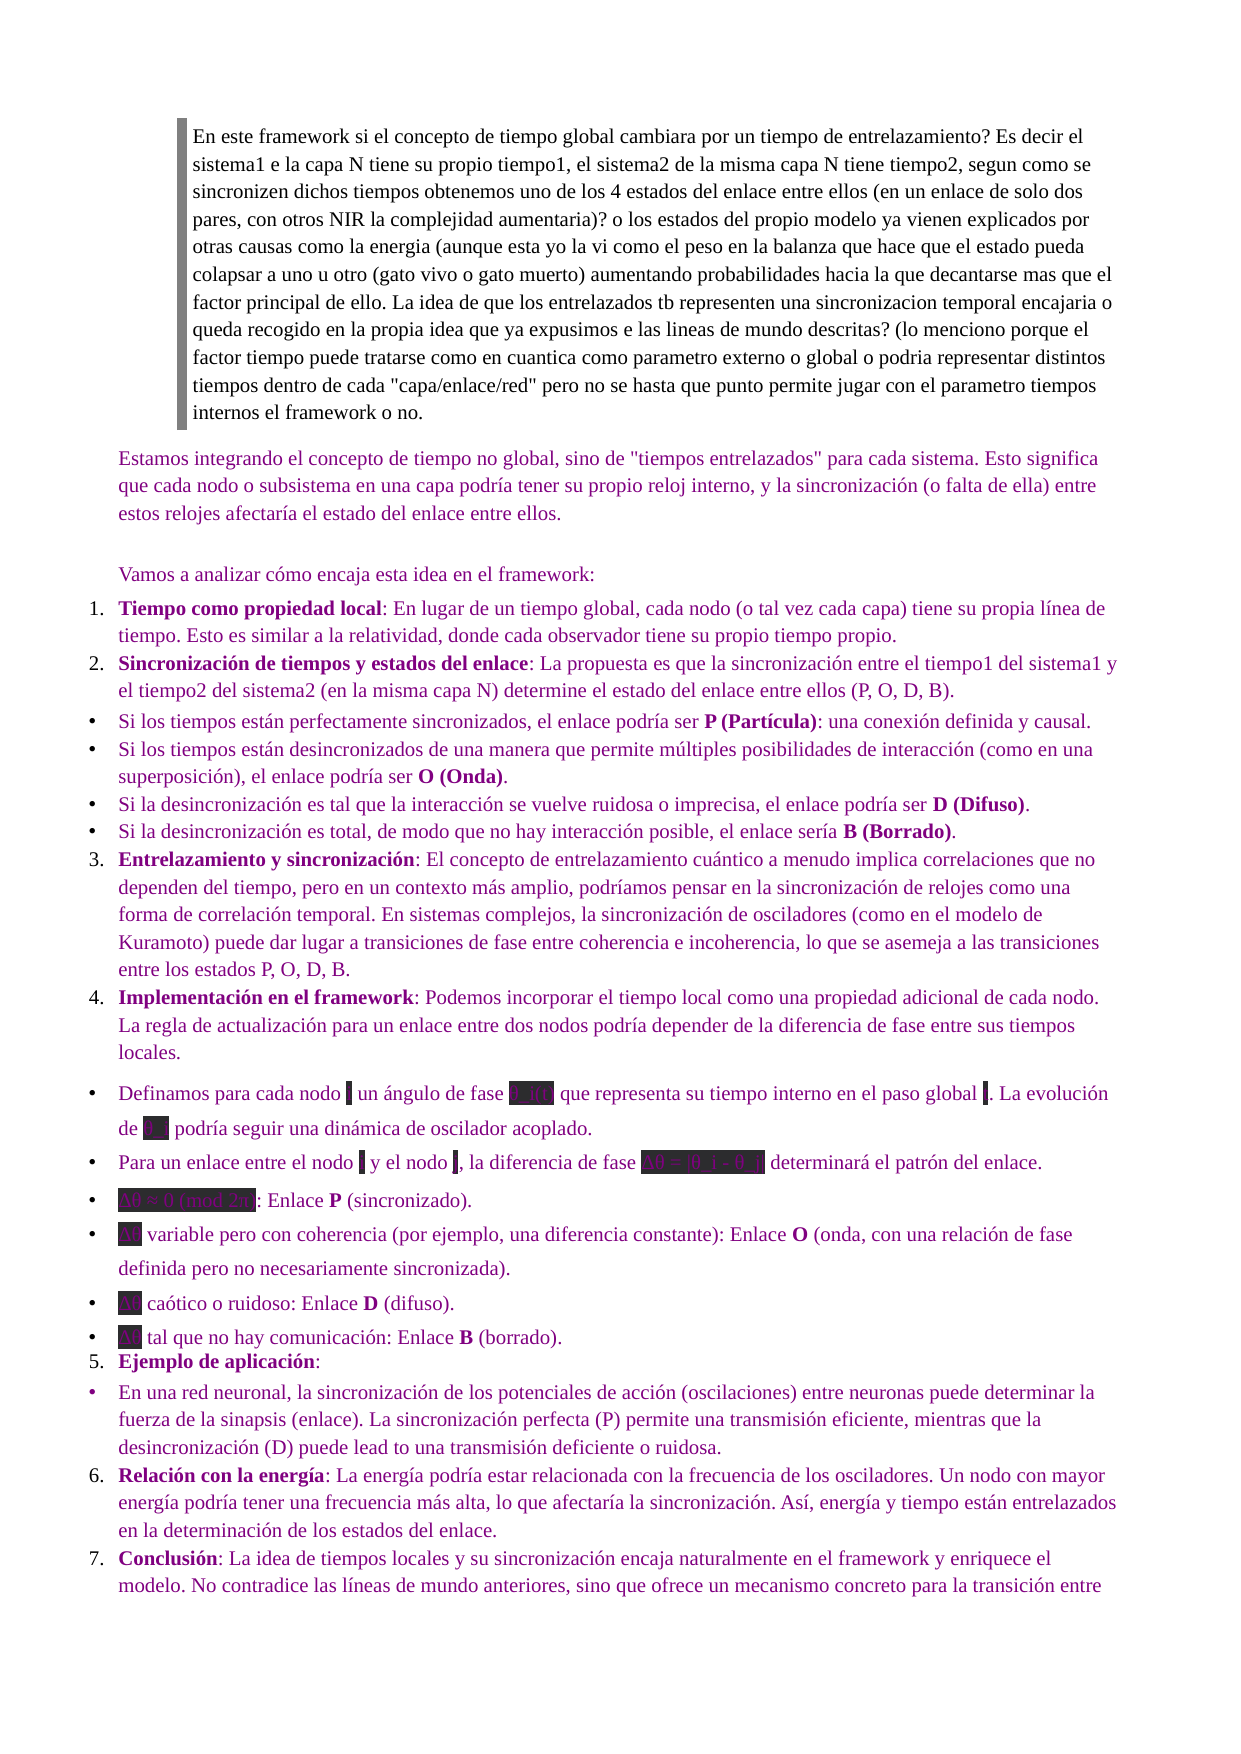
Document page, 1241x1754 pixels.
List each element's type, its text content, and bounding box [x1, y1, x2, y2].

text En este framework si el concepto de tiempo global cambiara por un tiempo de entrelazamiento? Es decir el sistema1 e la capa N tiene su propio tiempo1, el sistema2 de la misma capa N tiene tiempo2, segun como se sincronizen dichos tiempos obtenemos uno de los 4 estados del enlace entre ellos (en un enlace de solo dos pares, con otros NIR la complejidad aumentaria)? o los estados del propio modelo ya vienen explicados por otras causas como la energia (aunque esta yo la vi como el peso en la balanza que hace que el estado pueda colapsar a uno u otro (gato vivo o gato muerto) aumentando probabilidades hacia la que decantarse mas que el factor principal de ello. La idea de que los entrelazados tb representen una sincronizacion temporal encajaria o queda recogido en la propia idea que ya expusimos e las lineas de mundo descritas? (lo menciono porque el factor tiempo puede tratarse como en cuantica como parametro externo o global o podria representar distintos tiempos dentro de cada "capa/enlace/red" pero no se hasta que punto permite jugar con el parametro tiempos internos el framework o no. [187, 118, 1122, 430]
list Δθ caótico o ruidoso: Enlace D (difuso). [118, 1280, 1122, 1315]
list Δθ variable pero con coherencia (por ejemplo, una diferencia constante): Enlace O (onda, con una relación de fase definida pero no necesariamente sincronizada). [118, 1212, 1122, 1280]
list Implementación en el framework: Podemos incorporar el tiempo local como una propiedad adicional de cada nodo. La regla de actualización para un enlace entre dos nodos podría depender de la diferencia de fase entre sus tiempos locales. [118, 985, 1122, 1064]
list Si los tiempos están perfectamente sincronizados, el enlace podría ser P (Partícula): una conexión definida y causal. [118, 709, 1122, 733]
list Para un enlace entre el nodo i y el nodo j, la diferencia de fase Δθ = |θ_i - θ_j| determinará el patrón del enlace. [118, 1140, 1122, 1174]
list En una red neuronal, la sincronización de los potenciales de acción (oscilaciones) entre neuronas puede determinar la fuerza de la sinapsis (enlace). La sincronización perfecta (P) permite una transmisión eficiente, mientras que la desincronización (D) puede lead to una transmisión deficiente o ruidosa. [118, 1380, 1122, 1459]
list Definamos para cada nodo i un ángulo de fase θ_i(t) que representa su tiempo interno en el paso global t. La evolución de θ_i podría seguir una dinámica de oscilador acoplado. [118, 1071, 1122, 1140]
list Si los tiempos están desincronizados de una manera que permite múltiples posibilidades de interacción (como en una superposición), el enlace podría ser O (Onda). [118, 737, 1122, 788]
list Δθ ≈ 0 (mod 2π): Enlace P (sincronizado). [118, 1177, 1122, 1212]
list Entrelazamiento y sincronización: El concepto de entrelazamiento cuántico a menudo implica correlaciones que no dependen del tiempo, pero en un contexto más amplio, podríamos pensar en la sincronización de relojes como una forma de correlación temporal. En sistemas complejos, la sincronización de osciladores (como en el modelo de Kuramoto) puede dar lugar a transiciones de fase entre coherencia e incoherencia, lo que se asemeja a las transiciones entre los estados P, O, D, B. [118, 847, 1122, 981]
list Sincronización de tiempos y estados del enlace: La propuesta es que la sincronización entre el tiempo1 del sistema1 y el tiempo2 del sistema2 (en la misma capa N) determine el estado del enlace entre ellos (P, O, D, B). [118, 651, 1122, 702]
text Estamos integrando el concepto de tiempo no global, sino de "tiempos entrelazados" para cada sistema. Esto significa que cada nodo o subsistema en una capa podría tener su propio reloj interno, y la sincronización (o falta de ella) entre estos relojes afectaría el estado del enlace entre ellos. [118, 445, 1122, 525]
list Si la desincronización es total, de modo que no hay interacción posible, el enlace sería B (Borrado). [118, 819, 1122, 843]
list Ejemplo de aplicación: [118, 1349, 1122, 1373]
list Δθ tal que no hay comunicación: Enlace B (borrado). [118, 1315, 1122, 1349]
list Conclusión: La idea de tiempos locales y su sincronización encaja naturalmente en el framework y enriquece el modelo. No contradice las líneas de mundo anteriores, sino que ofrece un mecanismo concreto para la transición entre [118, 1545, 1122, 1597]
list Relación con la energía: La energía podría estar relacionada con la frecuencia de los osciladores. Un nodo con mayor energía podría tener una frecuencia más alta, lo que afectaría la sincronización. Así, energía y tiempo están entrelazados en la determinación de los estados del enlace. [118, 1463, 1122, 1542]
list Tiempo como propiedad local: En lugar de un tiempo global, cada nodo (o tal vez cada capa) tiene su propia línea de tiempo. Esto es similar a la relatividad, donde cada observador tiene su propio tiempo propio. [118, 595, 1122, 647]
list Si la desincronización es tal que la interacción se vuelve ruidosa o imprecisa, el enlace podría ser D (Difuso). [118, 792, 1122, 816]
text Vamos a analizar cómo encaja esta idea en el framework: [118, 562, 1122, 586]
